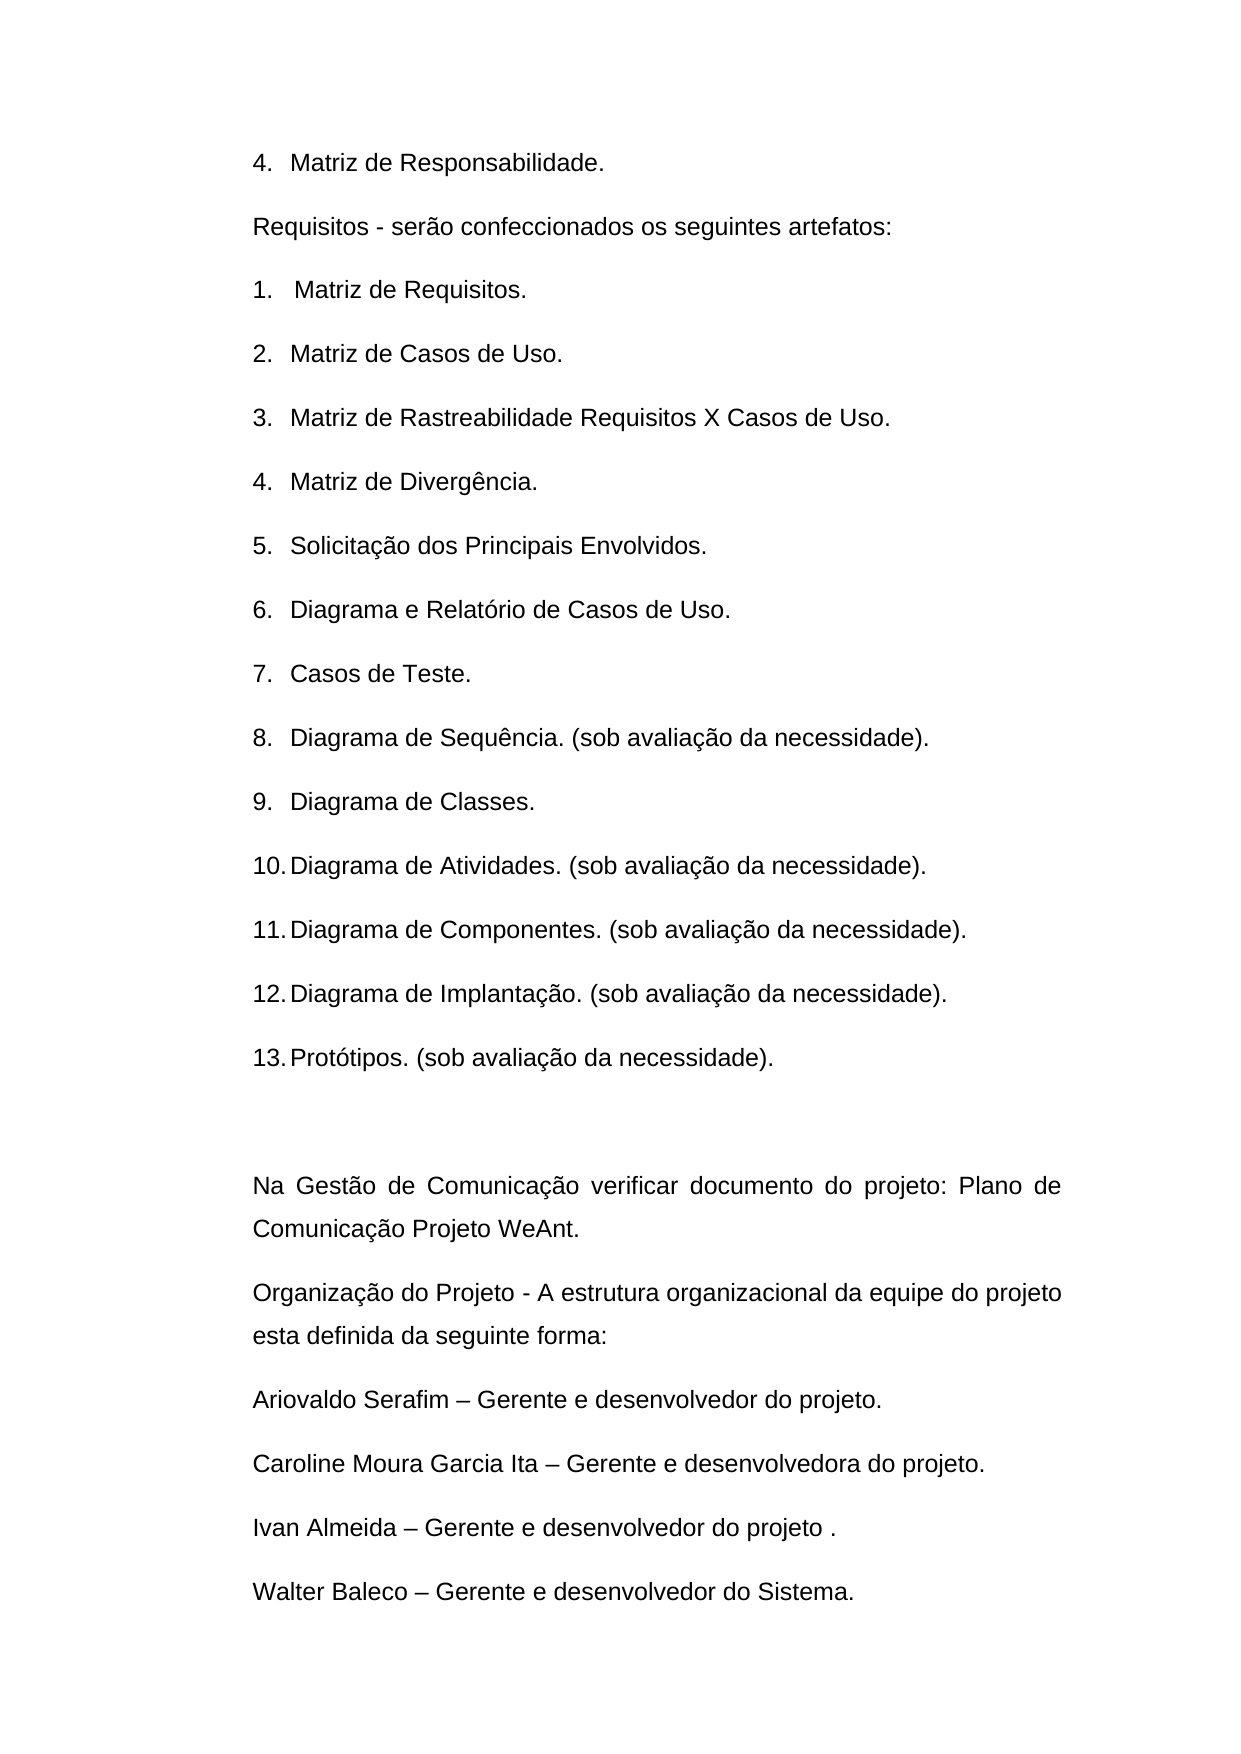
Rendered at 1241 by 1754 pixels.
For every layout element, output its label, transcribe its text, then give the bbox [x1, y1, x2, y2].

text Ariovaldo Serafim – Gerente e desenvolvedor do projeto. [252, 1385, 1063, 1414]
list Diagrama de Classes. [252, 787, 1063, 816]
list Diagrama de Sequência. (sob avaliação da necessidade). [252, 723, 1063, 752]
list Diagrama e Relatório de Casos de Uso. [252, 595, 1063, 624]
text Na Gestão de Comunicação verificar documento do projeto: Plano de Comunicação Projeto WeAnt. [252, 1171, 1063, 1243]
list Matriz de Responsabilidade. [252, 148, 1063, 176]
list Matriz de Divergência. [252, 467, 1063, 496]
list Diagrama de Atividades. (sob avaliação da necessidade). [252, 851, 1063, 880]
list Matriz de Casos de Uso. [252, 339, 1063, 368]
list Diagrama de Implantação. (sob avaliação da necessidade). [252, 979, 1063, 1008]
list Diagrama de Componentes. (sob avaliação da necessidade). [252, 915, 1063, 944]
list Matriz de Rastreabilidade Requisitos X Casos de Uso. [252, 403, 1063, 432]
list Casos de Teste. [252, 659, 1063, 688]
list Protótipos. (sob avaliação da necessidade). [252, 1043, 1063, 1072]
text Requisitos - serão confeccionados os seguintes artefatos: [252, 212, 1063, 240]
text 1. Matriz de Requisitos. [252, 276, 1063, 304]
text Caroline Moura Garcia Ita – Gerente e desenvolvedora do projeto. [252, 1449, 1063, 1478]
text Organização do Projeto - A estrutura organizacional da equipe do projeto esta definida da seguinte forma: [252, 1278, 1063, 1350]
text Walter Baleco – Gerente e desenvolvedor do Sistema. [252, 1577, 1063, 1606]
list Solicitação dos Principais Envolvidos. [252, 531, 1063, 560]
text Ivan Almeida – Gerente e desenvolvedor do projeto . [252, 1513, 1063, 1542]
